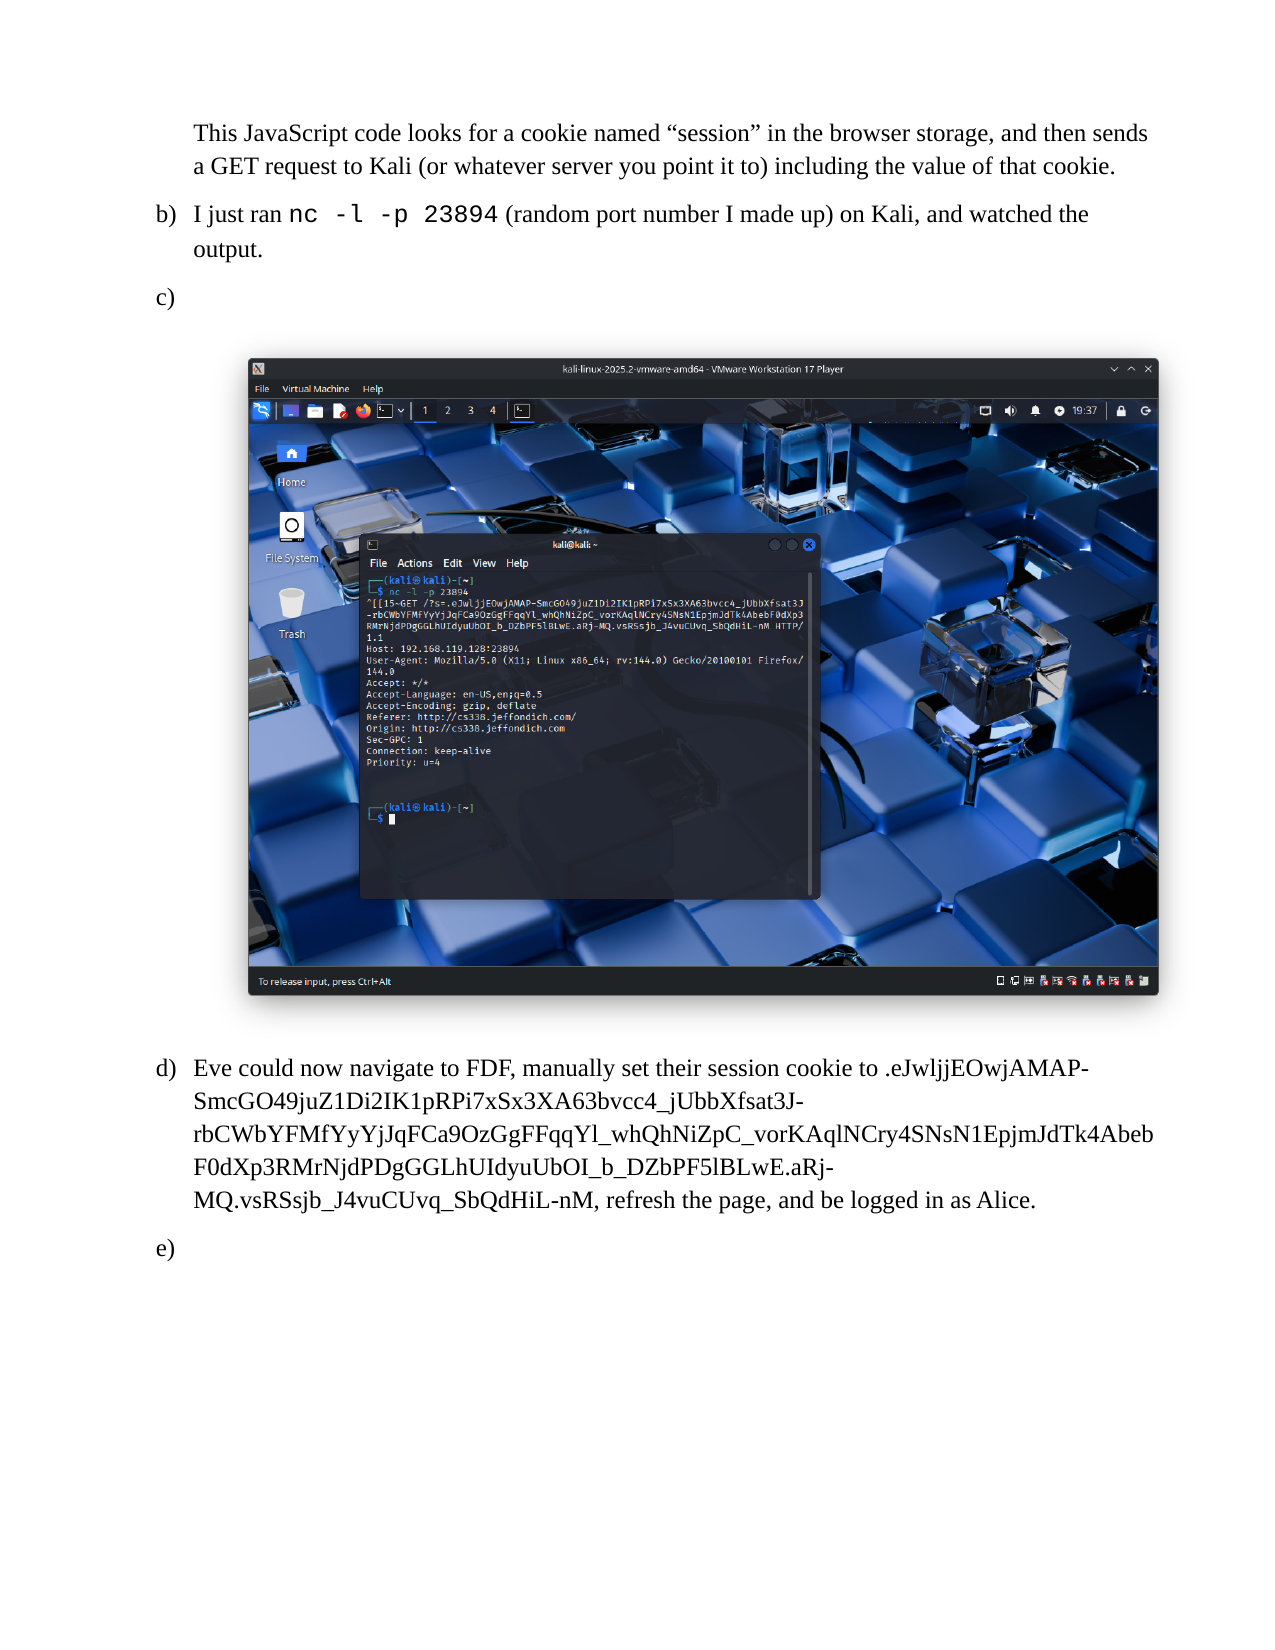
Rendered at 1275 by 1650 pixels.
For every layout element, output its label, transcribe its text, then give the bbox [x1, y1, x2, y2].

list Eve could now navigate to FDF, manually set their session cookie to .eJwljjEOwjAMAP-SmcGO49juZ1Di2IK1pRPi7xSx3XA63bvcc4_jUbbXfsat3J-rbCWbYFMfYyYjJqFCa9OzGgFFqqYl_whQhNiZpC_vorKAqlNCry4SNsN1EpjmJdTk4AbebF0dXp3RMrNjdPDgGGLhUIdyuUbOI_b_DZbPF5lBLwE.aRj-MQ.vsRSsjb_J4vuCUvq_SbQdHiL-nM, refresh the page, and be logged in as Alice. [156, 329, 1157, 1214]
list I just ran nc -l -p 23894 (random port number I made up) on Kali, and watched the output. [156, 199, 1157, 263]
picture [202, 321, 1204, 1049]
list This JavaScript code looks for a cookie named “session” in the browser storage, and then sends a GET request to Kali (or whatever server you point it to) including the value of that cookie. [156, 118, 1157, 180]
